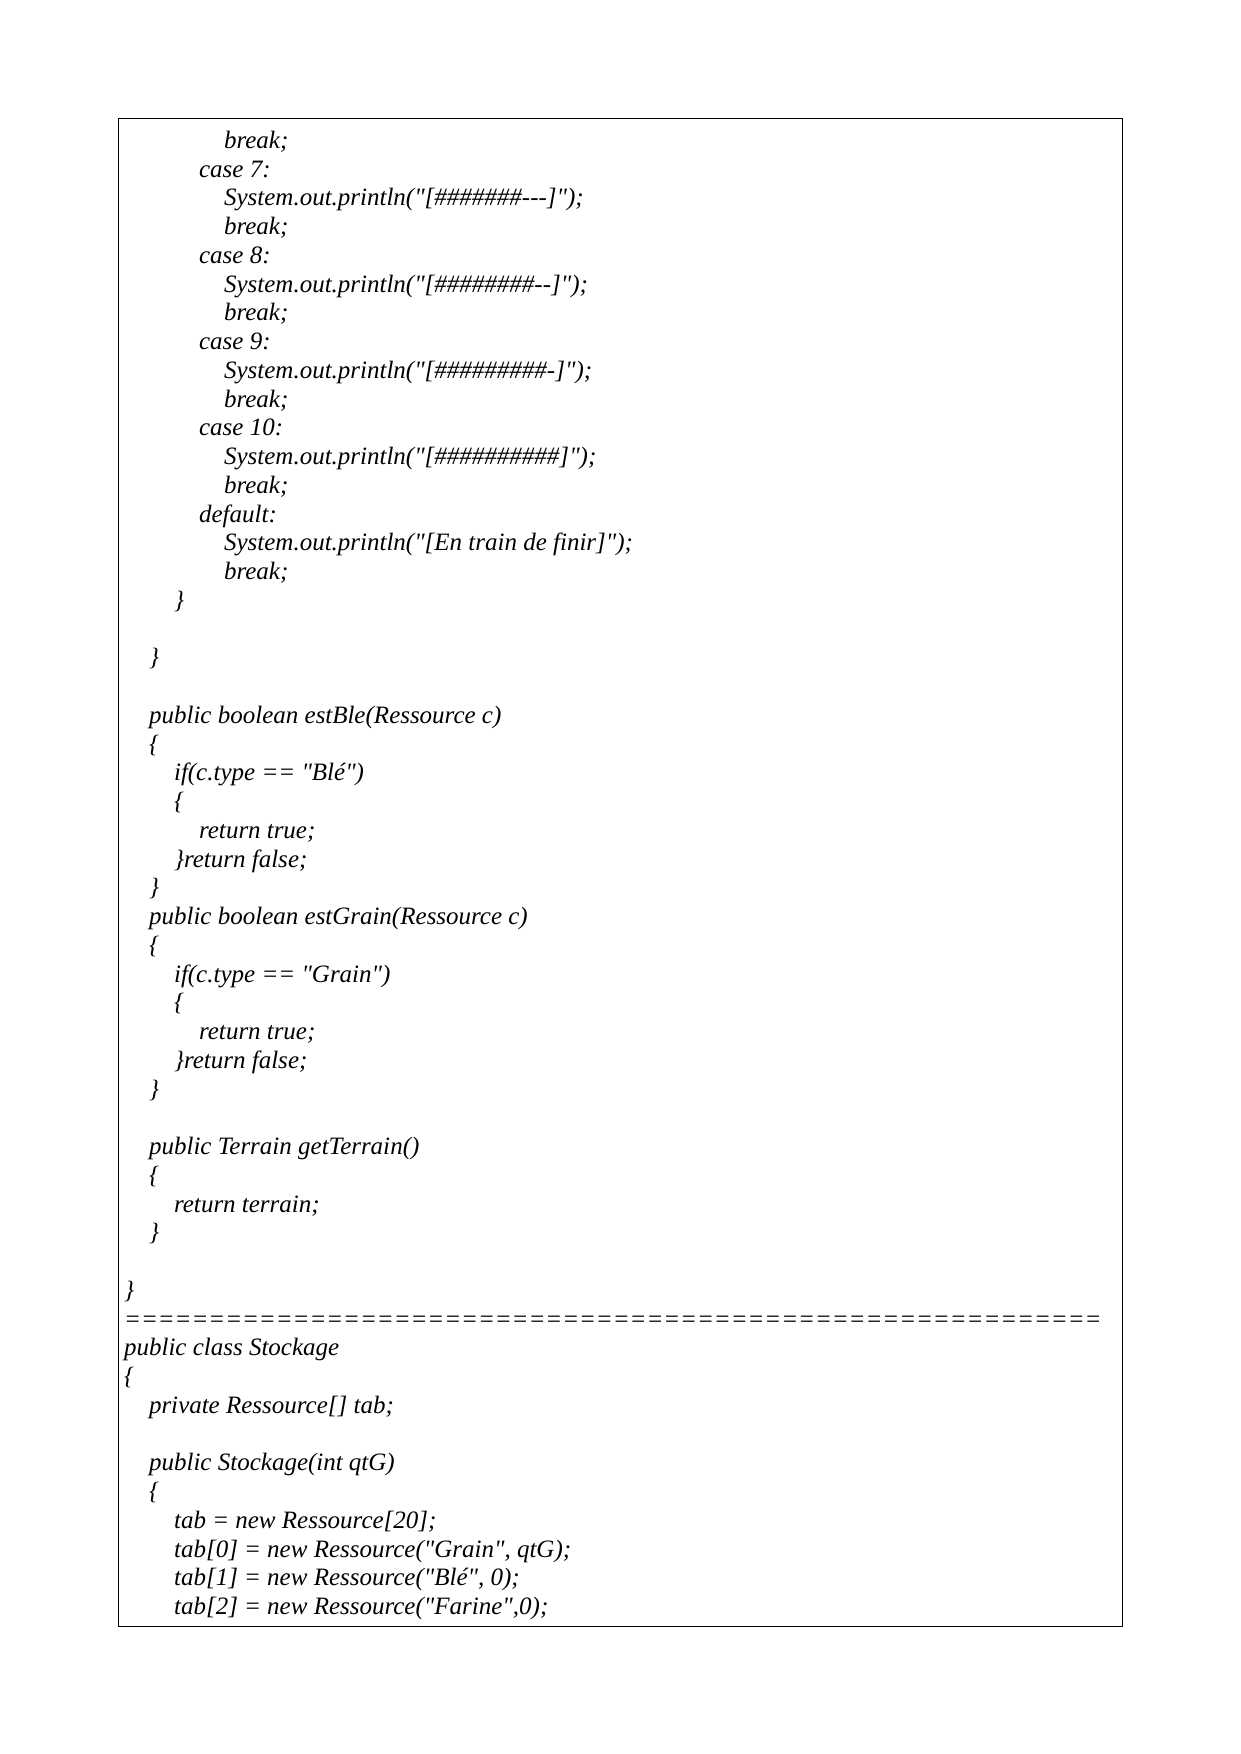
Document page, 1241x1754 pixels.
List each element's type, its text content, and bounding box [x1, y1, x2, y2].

table_header break; case 7: System.out.println("[#######---]"); break; case 8: System.out.println("[########--]"); break; case 9: System.out.println("[#########-]"); break; case 10: System.out.println("[##########]"); break; default: System.out.println("[En train de finir]"); break; } } public boolean estBle(Ressource c) { if(c.type == "Blé") { return true; }return false; } public boolean estGrain(Ressource c) { if(c.type == "Grain") { return true; }return false; } public Terrain getTerrain() { return terrain; } } ========================================================== public class Stockage { private Ressource[] tab; public Stockage(int qtG) { tab = new Ressource[20]; tab[0] = new Ressource("Grain", qtG); tab[1] = new Ressource("Blé", 0); tab[2] = new Ressource("Farine",0); [119, 119, 1122, 1626]
